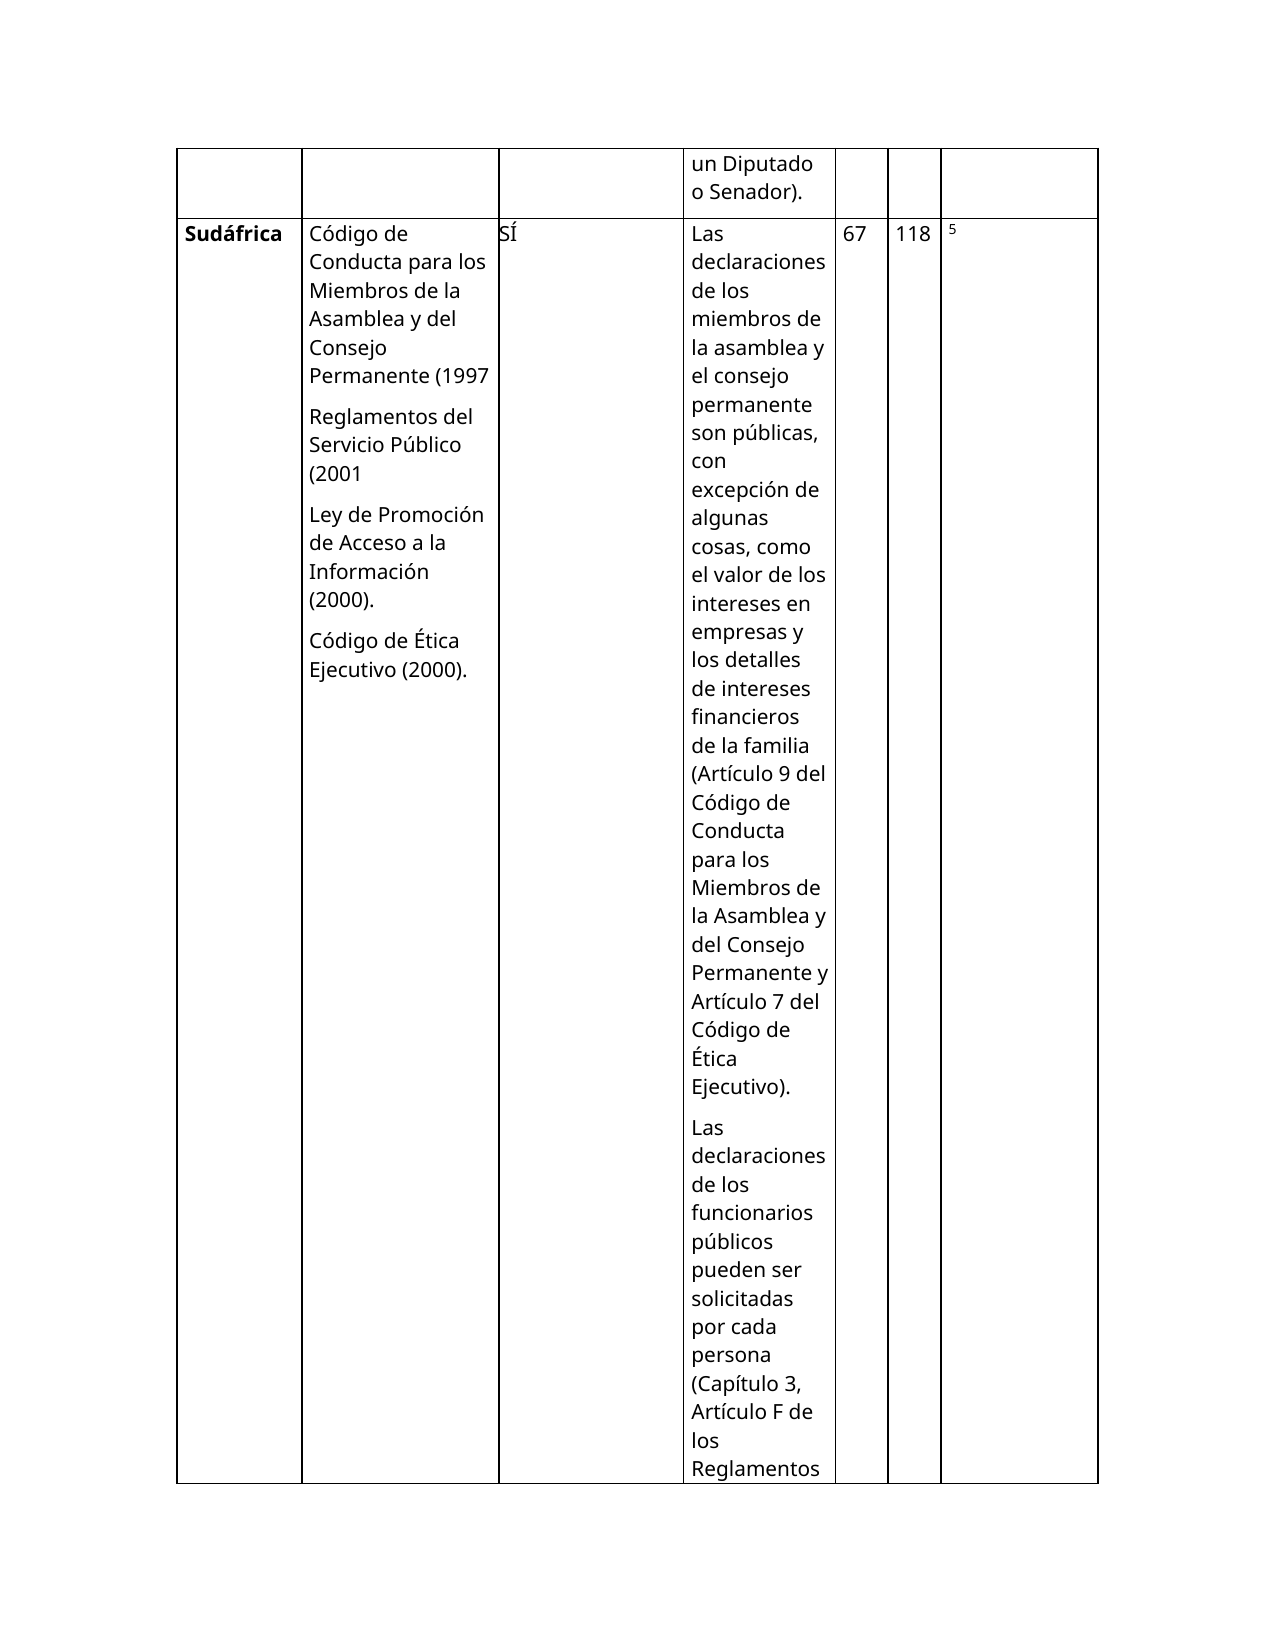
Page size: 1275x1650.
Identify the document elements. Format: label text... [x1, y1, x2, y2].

table_cell [178, 149, 301, 218]
table_cell [889, 149, 940, 218]
table_cell 5 [942, 219, 1097, 1483]
table_cell [303, 149, 498, 218]
table_cell [500, 149, 683, 218]
table_cell un Diputado o Senador). [684, 149, 835, 218]
table_cell 118 [889, 219, 940, 1483]
table_cell Sudáfrica [178, 219, 301, 1483]
table_cell [942, 149, 1097, 218]
table_cell [836, 149, 887, 218]
table_cell Las declaraciones de los miembros de la asamblea y el consejo permanente son públicas, con excepción de algunas cosas, como el valor de los intereses en empresas y los detalles de intereses financieros de la familia (Artículo 9 del Código de Conducta para los Miembros de la Asamblea y del Consejo Permanente y Artículo 7 del Código de Ética Ejecutivo). Las declaraciones de los funcionarios públicos pueden ser solicitadas por cada persona (Capítulo 3, Artículo F de los Reglamentos [684, 219, 835, 1483]
table_cell Código de Conducta para los Miembros de la Asamblea y del Consejo Permanente (1997 Reglamentos del Servicio Público (2001 Ley de Promoción de Acceso a la Información (2000). Código de Ética Ejecutivo (2000). [303, 219, 498, 1483]
table_cell 67 [836, 219, 887, 1483]
table_cell SÍ [500, 219, 683, 1483]
